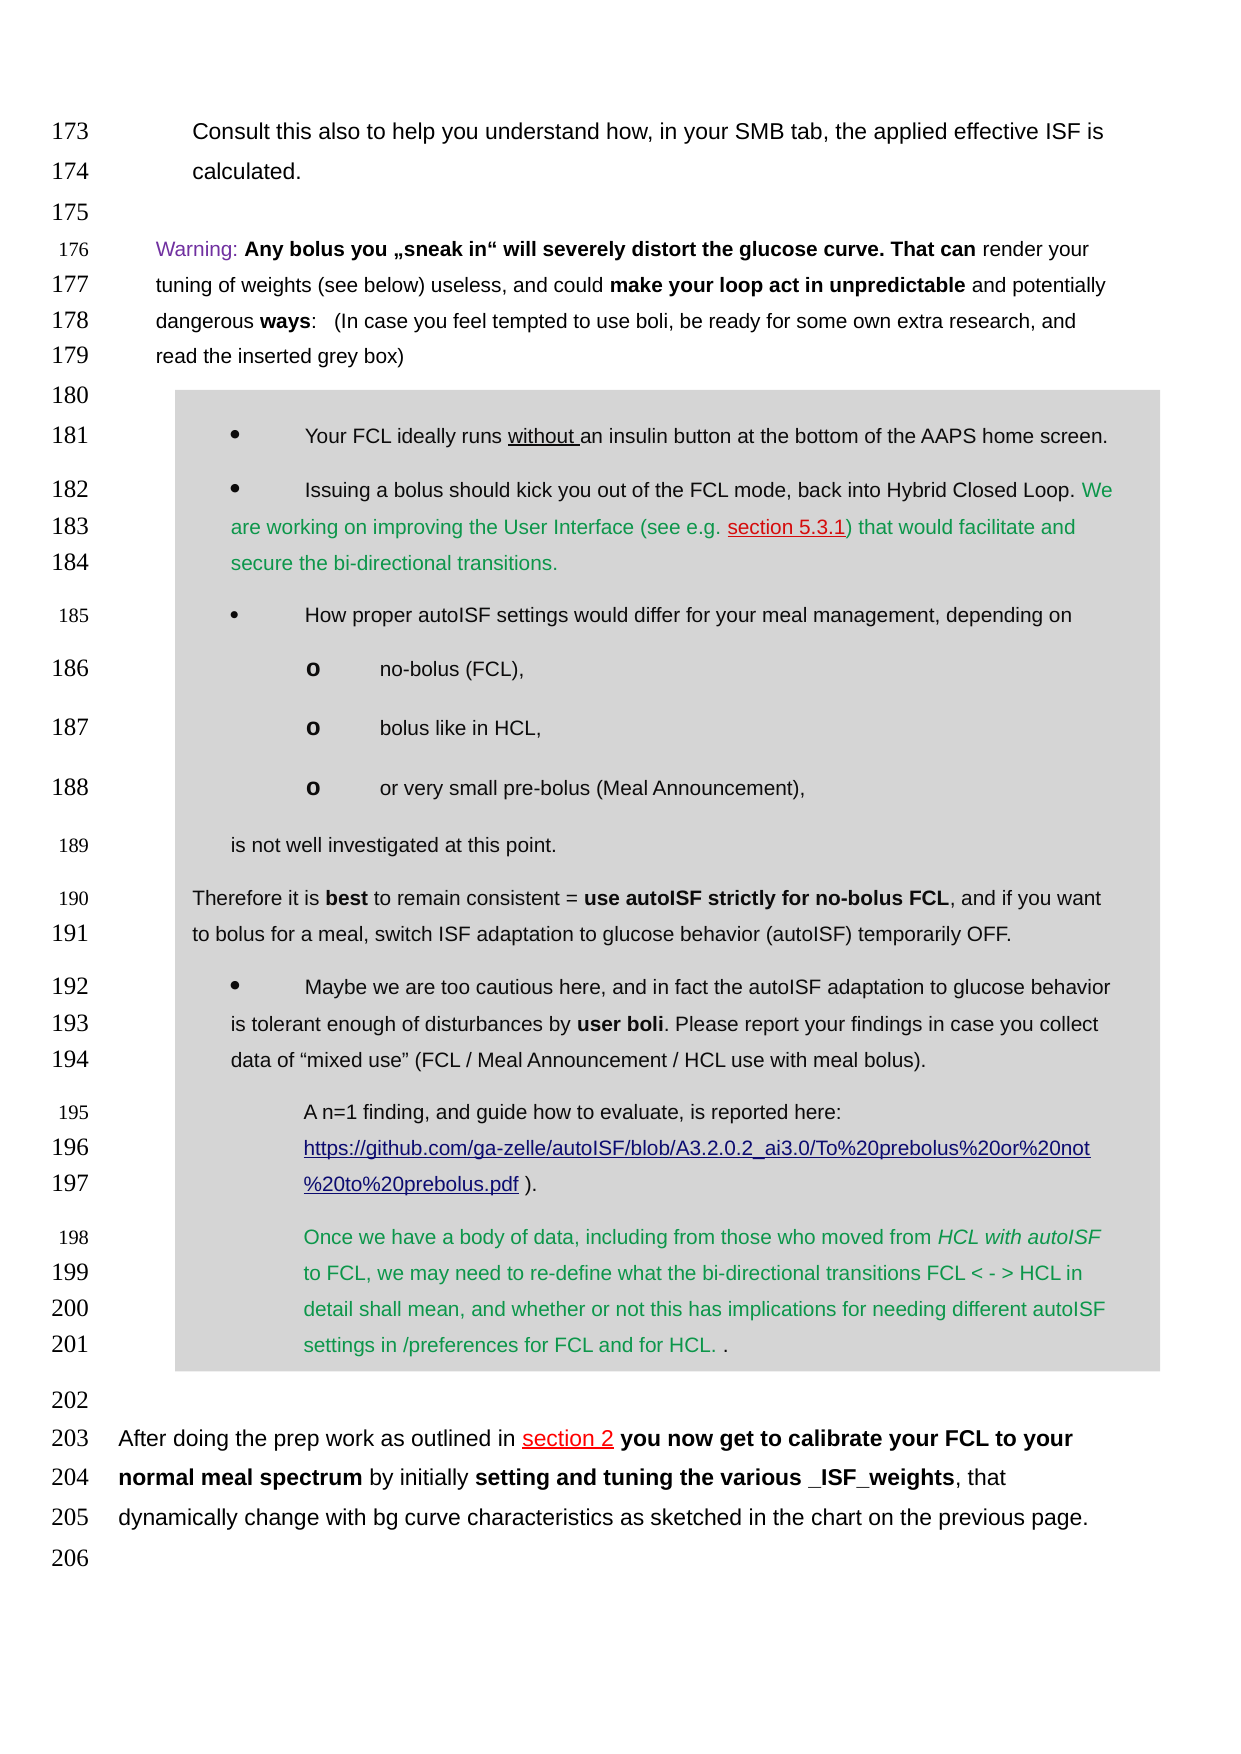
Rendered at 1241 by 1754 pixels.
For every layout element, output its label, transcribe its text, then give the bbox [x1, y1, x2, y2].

text Consult this also to help you understand how, in your SMB tab, the applied effective ISF is calculated. [192, 118, 1122, 184]
text After doing the prep work as outlined in section 2 you now get to calibrate your FCL to your normal meal spectrum by initially setting and tuning the various _ISF_weights, that dynamically change with bg curve characteristics as sketched in the chart on the previous page. [118, 1424, 1122, 1530]
text Warning: Any bolus you „sneak in“ will severely distort the glucose curve. That can render your tuning of weights (see below) useless, and could make your loop act in unpredictable and potentially dangerous ways: (In case you feel tempted to use boli, be ready for some own extra research, and read the inserted grey box) [156, 237, 1122, 368]
